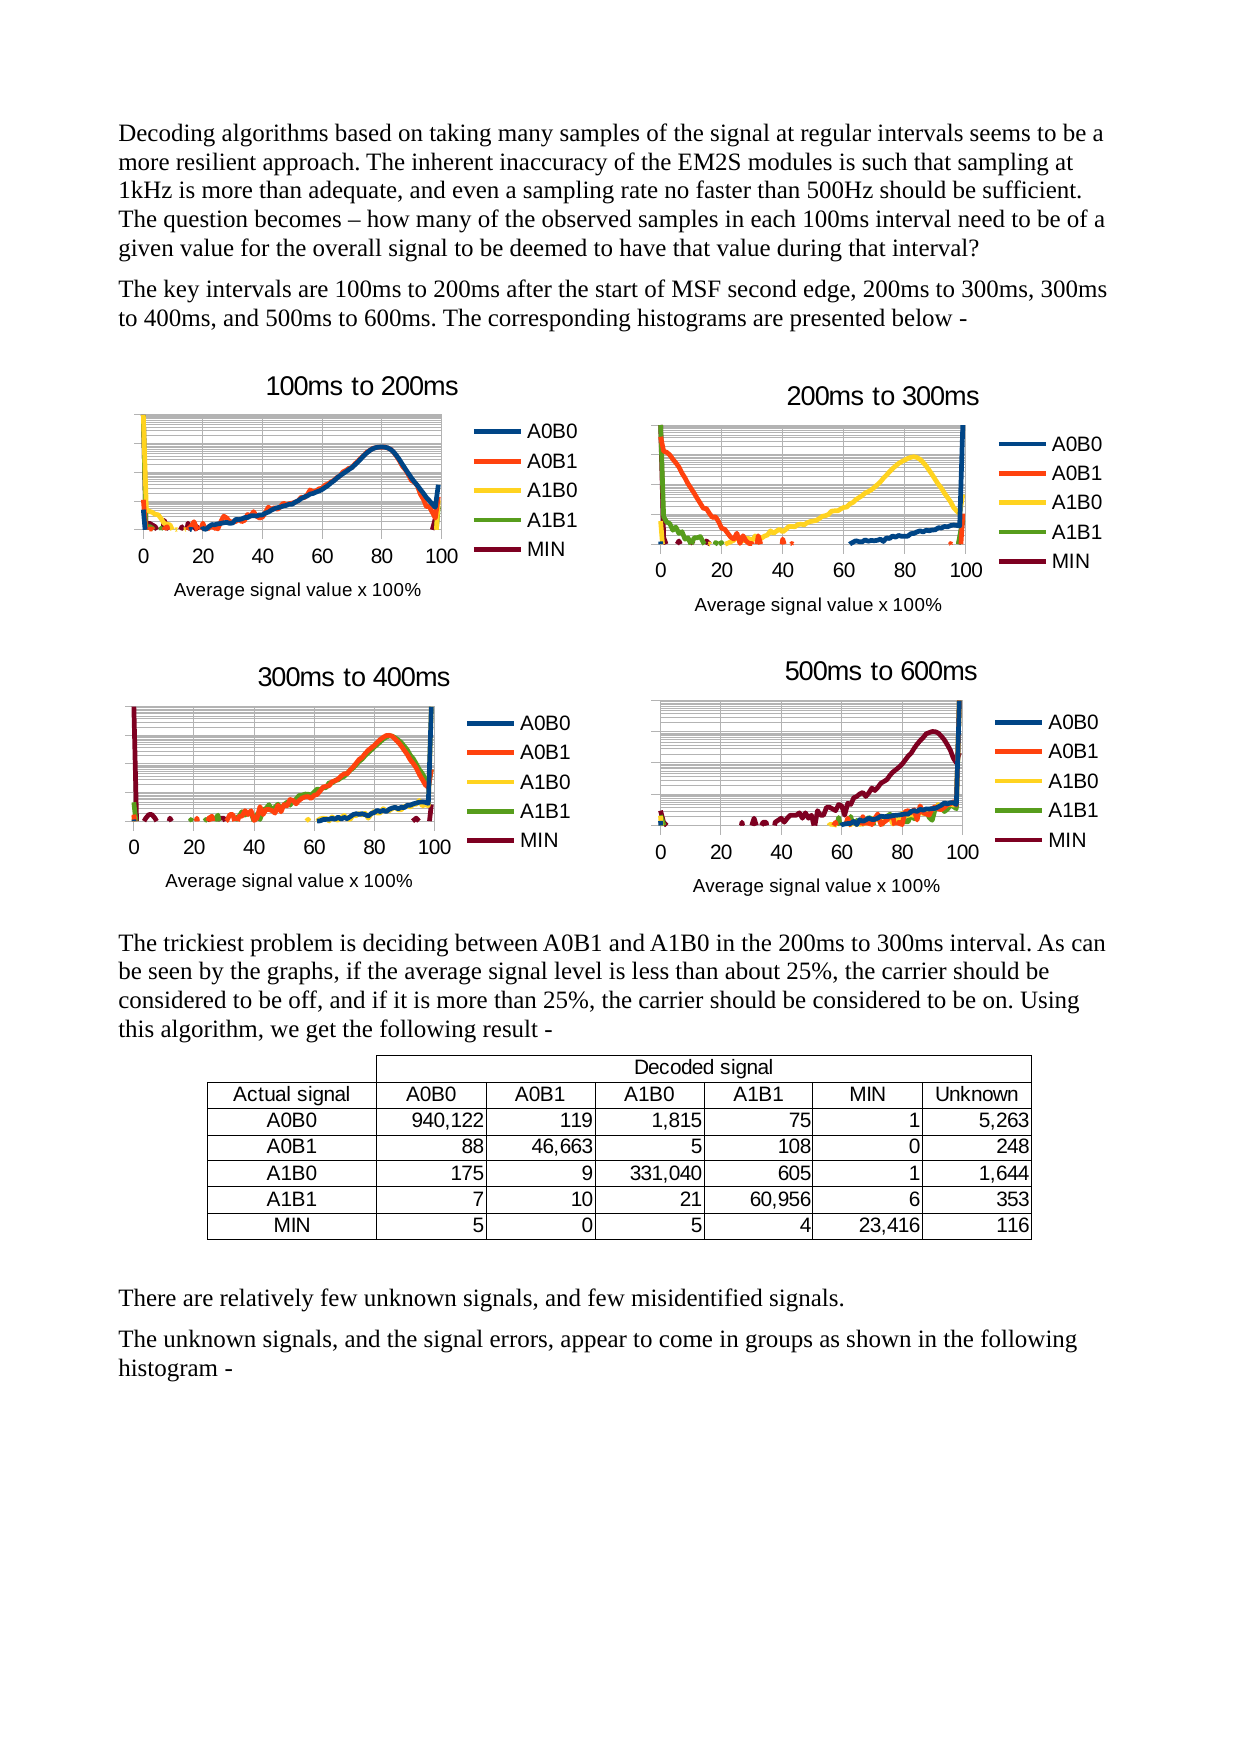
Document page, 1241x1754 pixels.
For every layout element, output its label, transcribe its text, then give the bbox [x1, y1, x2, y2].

text Decoding algorithms based on taking many samples of the signal at regular intervals seems to be a more resilient approach. The inherent inaccuracy of the EM2S modules is such that sampling at 1kHz is more than adequate, and even a sampling rate no faster than 500Hz should be sufficient. The question becomes – how many of the observed samples in each 100ms interval need to be of a given value for the overall signal to be deemed to have that value during that interval? [118, 118, 1122, 262]
text There are relatively few unknown signals, and few misidentified signals. [118, 1283, 1122, 1312]
text The trickiest problem is deciding between A0B1 and A1B0 in the 200ms to 300ms interval. As can be seen by the graphs, if the average signal level is less than about 25%, the carrier should be considered to be off, and if it is more than 25%, the carrier should be considered to be on. Using this algorithm, we get the following result - [118, 344, 1122, 1043]
text The unknown signals, and the signal errors, appear to come in groups as shown in the following histogram - [118, 1324, 1122, 1382]
text The key intervals are 100ms to 200ms after the start of MSF second edge, 200ms to 300ms, 300ms to 400ms, and 500ms to 600ms. The corresponding histograms are presented below - [118, 274, 1122, 332]
